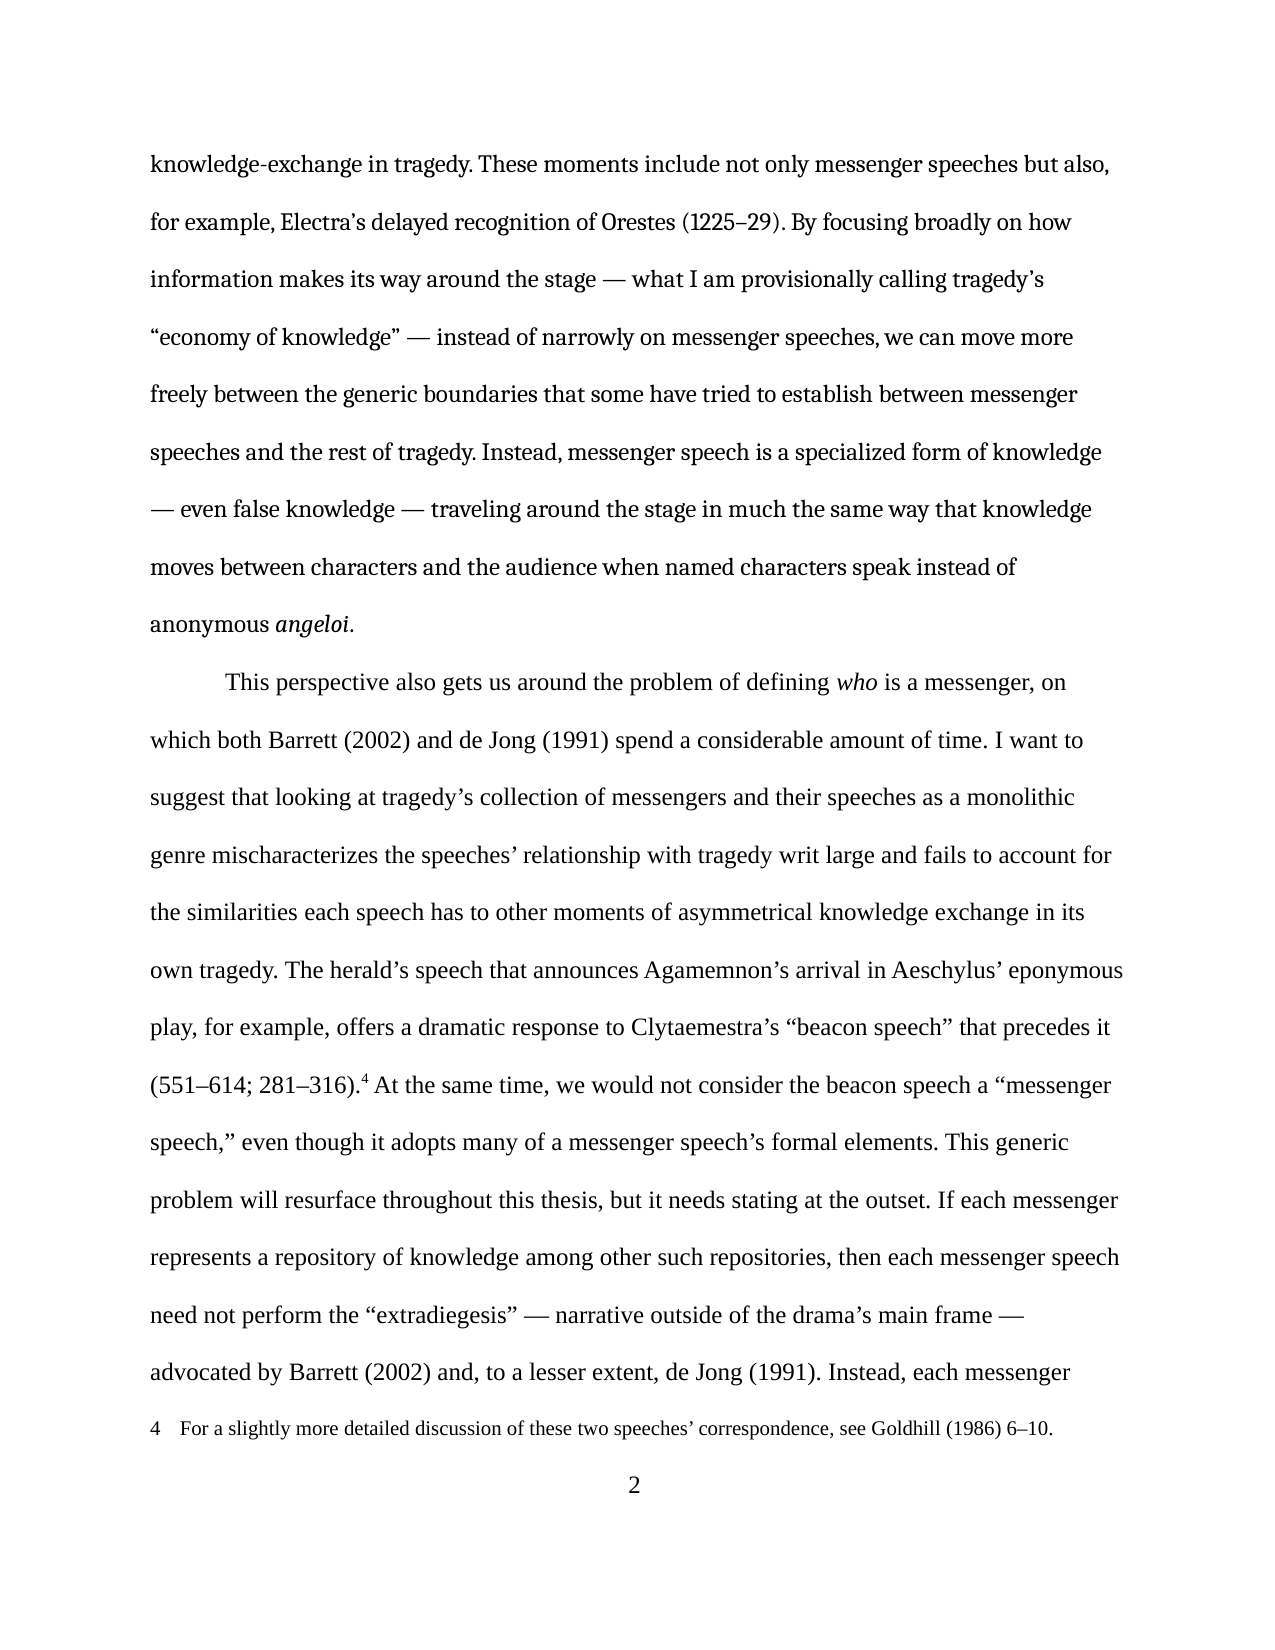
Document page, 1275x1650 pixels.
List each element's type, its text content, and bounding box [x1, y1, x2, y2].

text For a slightly more detailed discussion of these two speeches’ correspondence, see Goldhill (1986) 6–10. [150, 1416, 1125, 1440]
text This perspective also gets us around the problem of defining who is a messenger, on which both Barrett (2002) and de Jong (1991) spend a considerable amount of time. I want to suggest that looking at tragedy’s collection of messengers and their speeches as a monolithic genre mischaracterizes the speeches’ relationship with tragedy writ large and fails to account for the similarities each speech has to other moments of asymmetrical knowledge exchange in its own tragedy. The herald’s speech that announces Agamemnon’s arrival in Aeschylus’ eponymous play, for example, offers a dramatic response to Clytaemestra’s “beacon speech” that precedes it (551–614; 281–316). At the same time, we would not consider the beacon speech a “messenger speech,” even though it adopts many of a messenger speech’s formal elements. This generic problem will resurface throughout this thesis, but it needs stating at the outset. If each messenger represents a repository of knowledge among other such repositories, then each messenger speech need not perform the “extradiegesis” — narrative outside of the drama’s main frame — advocated by Barrett (2002) and, to a lesser extent, de Jong (1991). Instead, each messenger [150, 667, 1125, 1386]
text knowledge-exchange in tragedy. These moments include not only messenger speeches but also, for example, Electra’s delayed recognition of Orestes (1225–29). By focusing broadly on how information makes its way around the stage — what I am provisionally calling tragedy’s “economy of knowledge” — instead of narrowly on messenger speeches, we can move more freely between the generic boundaries that some have tried to establish between messenger speeches and the rest of tragedy. Instead, messenger speech is a specialized form of knowledge — even false knowledge — traveling around the stage in much the same way that knowledge moves between characters and the audience when named characters speak instead of anonymous angeloi. [150, 150, 1125, 639]
